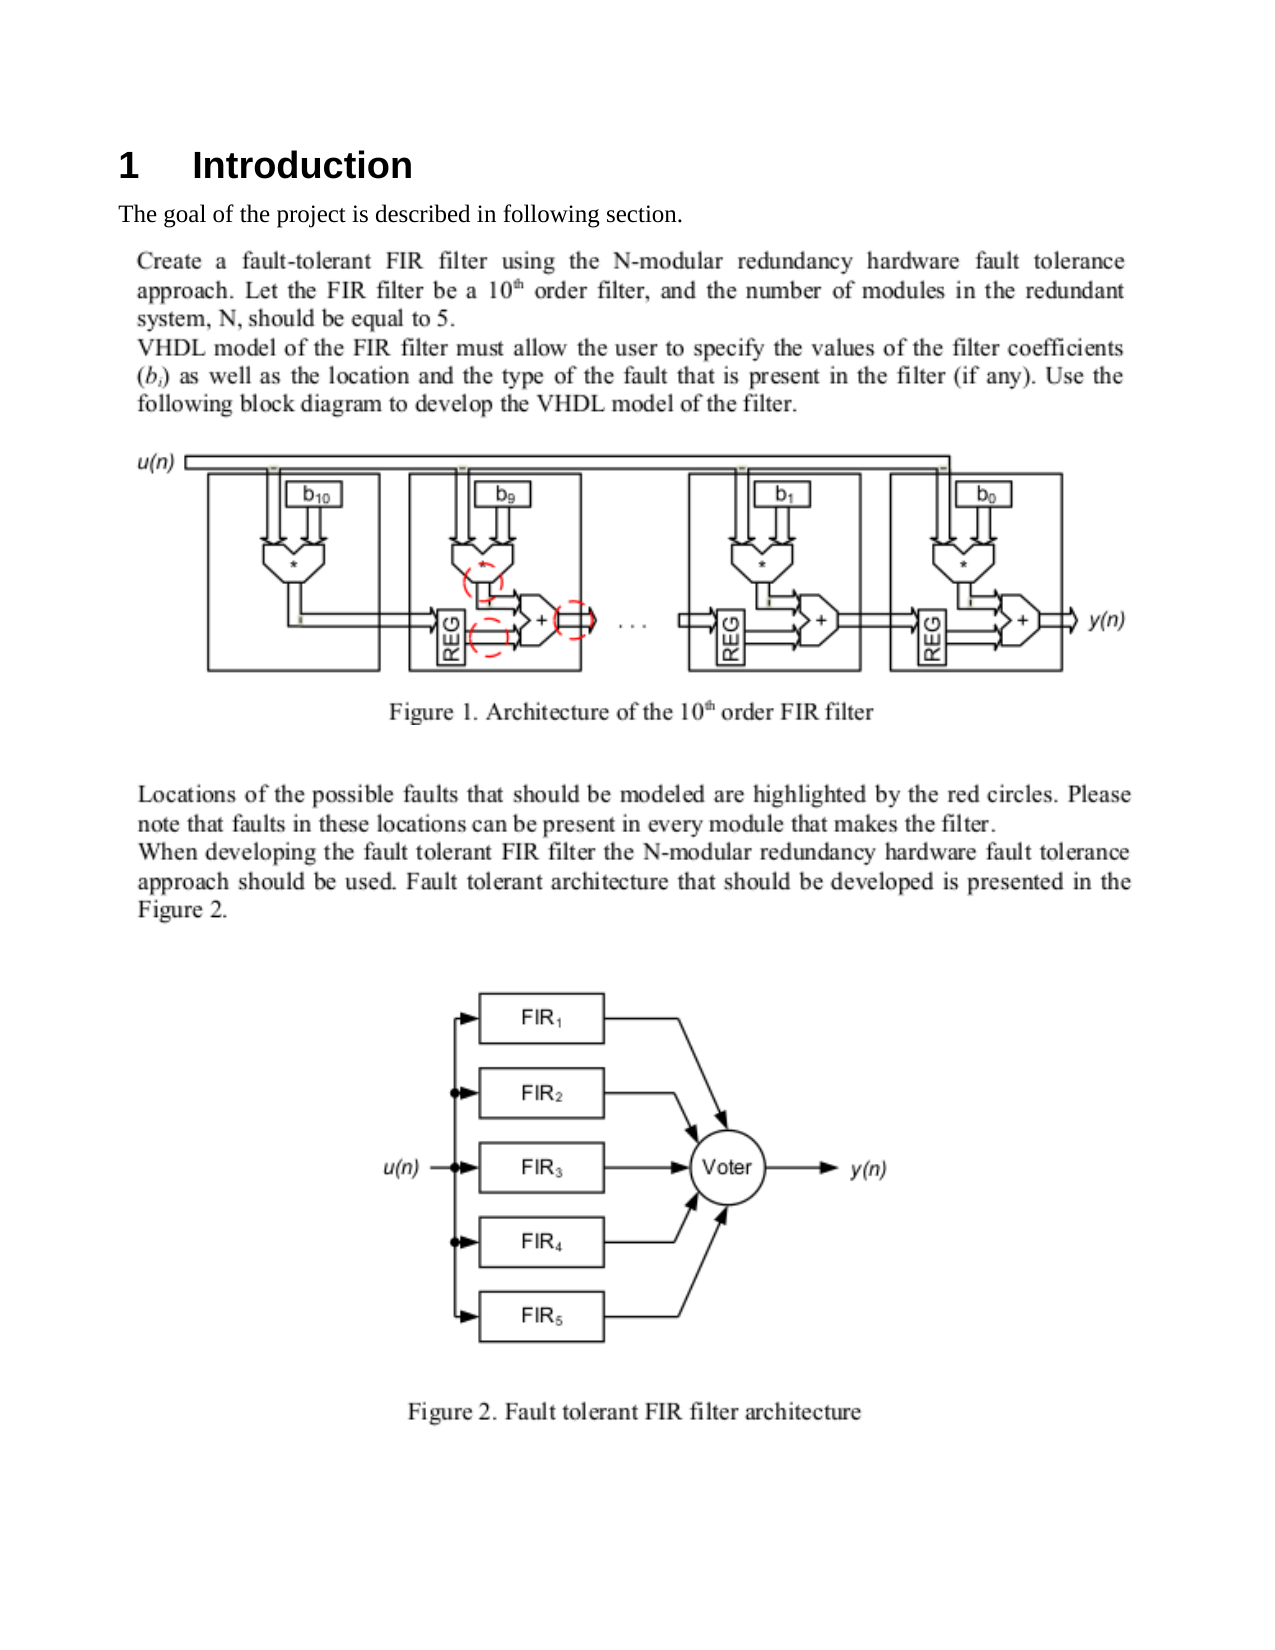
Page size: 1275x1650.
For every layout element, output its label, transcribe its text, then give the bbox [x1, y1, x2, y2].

text The goal of the project is described in following section. [118, 199, 1157, 228]
subtitle Introduction [118, 143, 1157, 187]
picture [129, 246, 1147, 725]
picture [133, 776, 1142, 1438]
